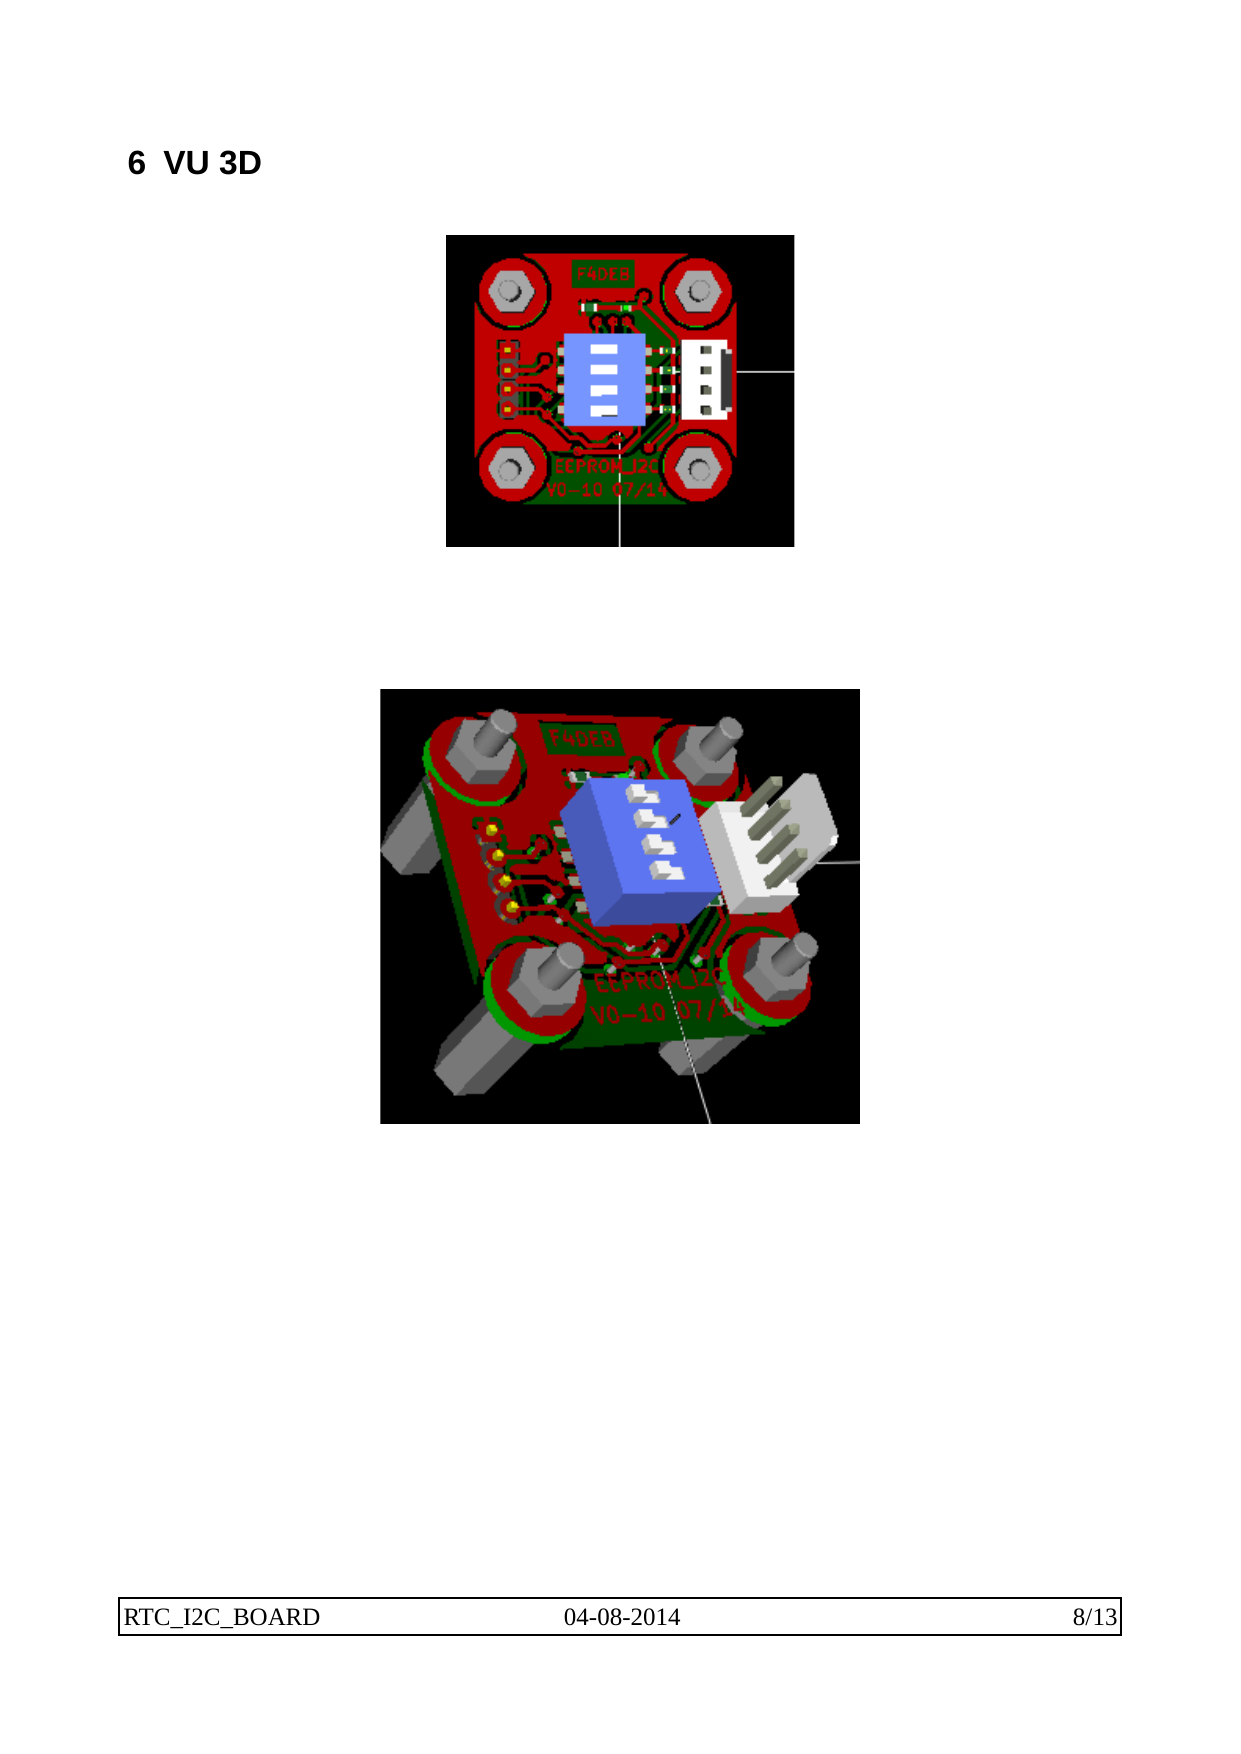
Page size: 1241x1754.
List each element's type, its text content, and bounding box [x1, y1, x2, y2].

subtitle VU 3D [118, 143, 1122, 182]
picture [380, 689, 860, 1124]
picture [446, 235, 795, 547]
